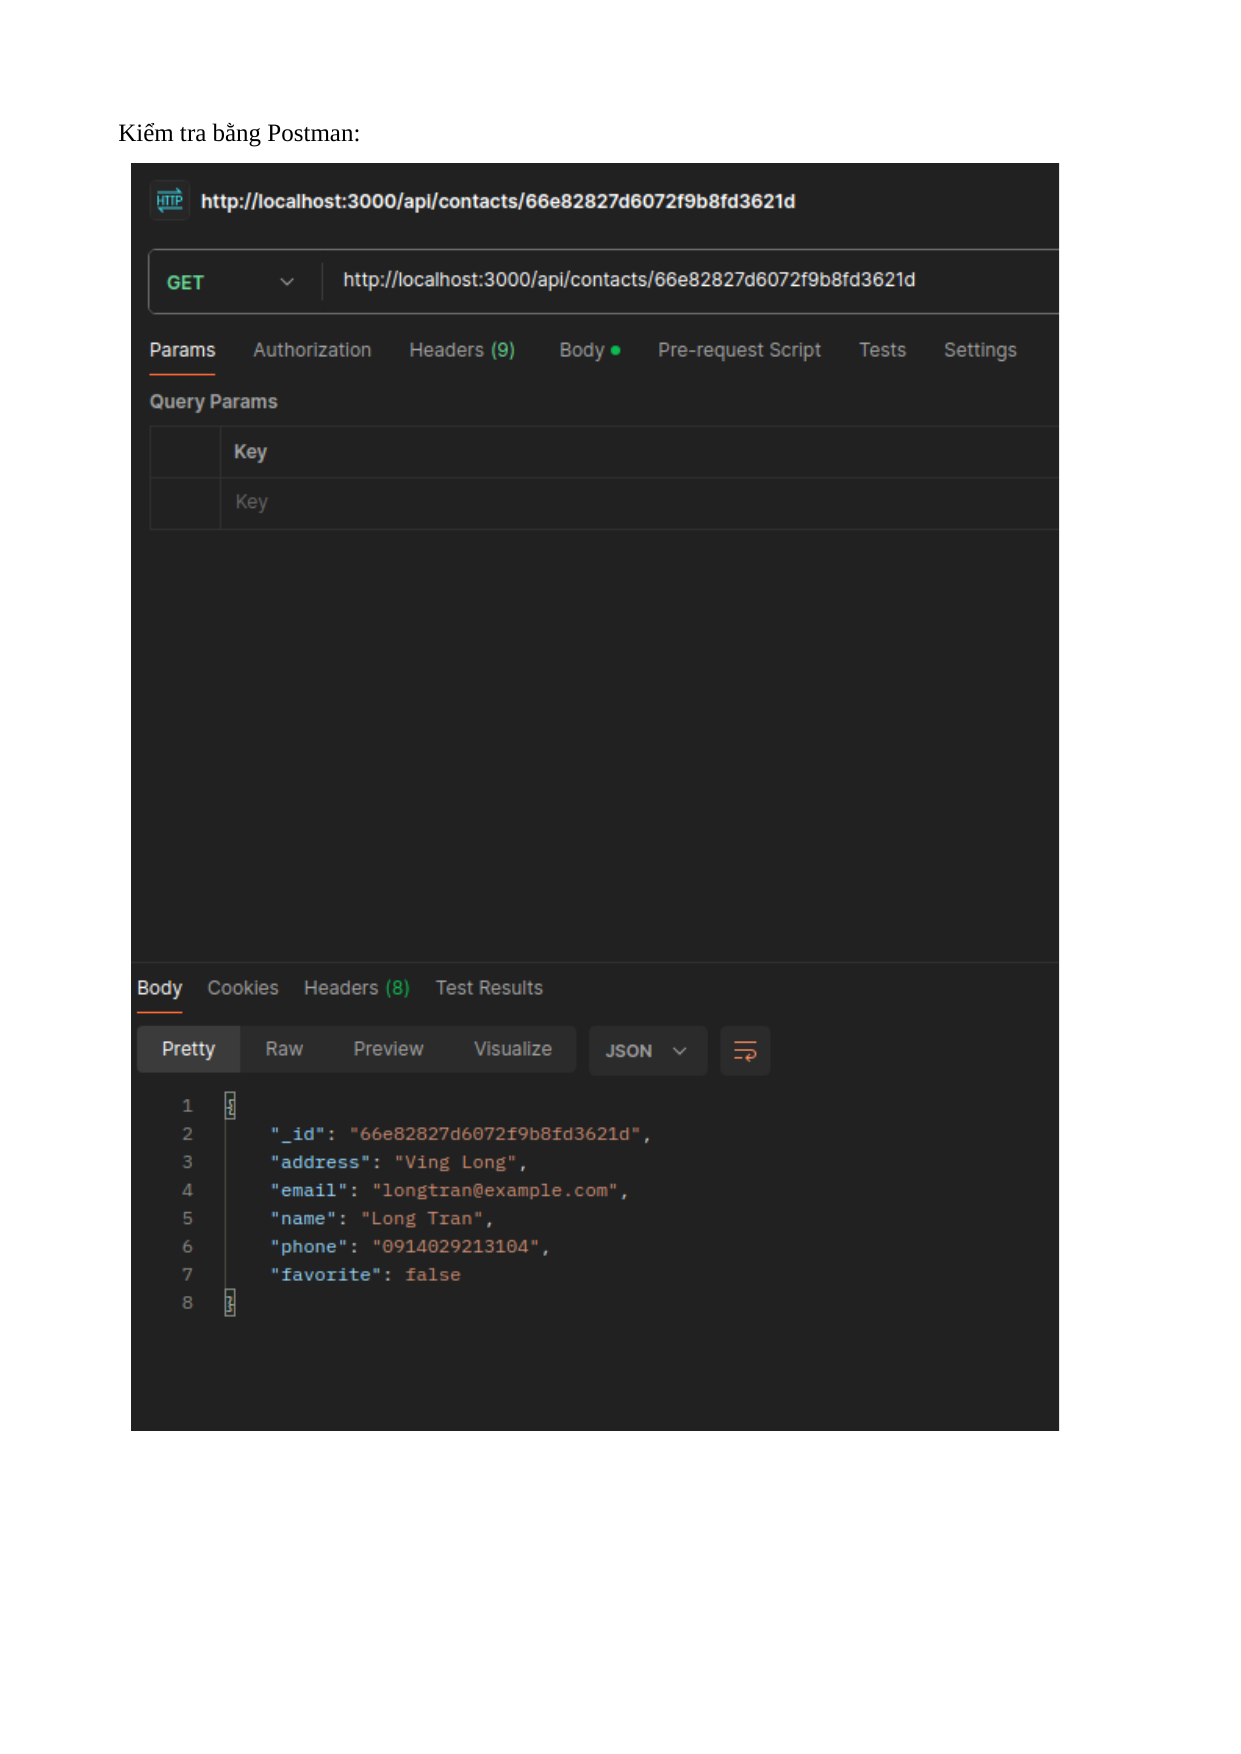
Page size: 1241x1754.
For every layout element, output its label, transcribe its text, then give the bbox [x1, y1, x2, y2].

picture [131, 163, 1060, 1431]
text Kiểm tra bằng Postman: [118, 118, 1122, 1603]
